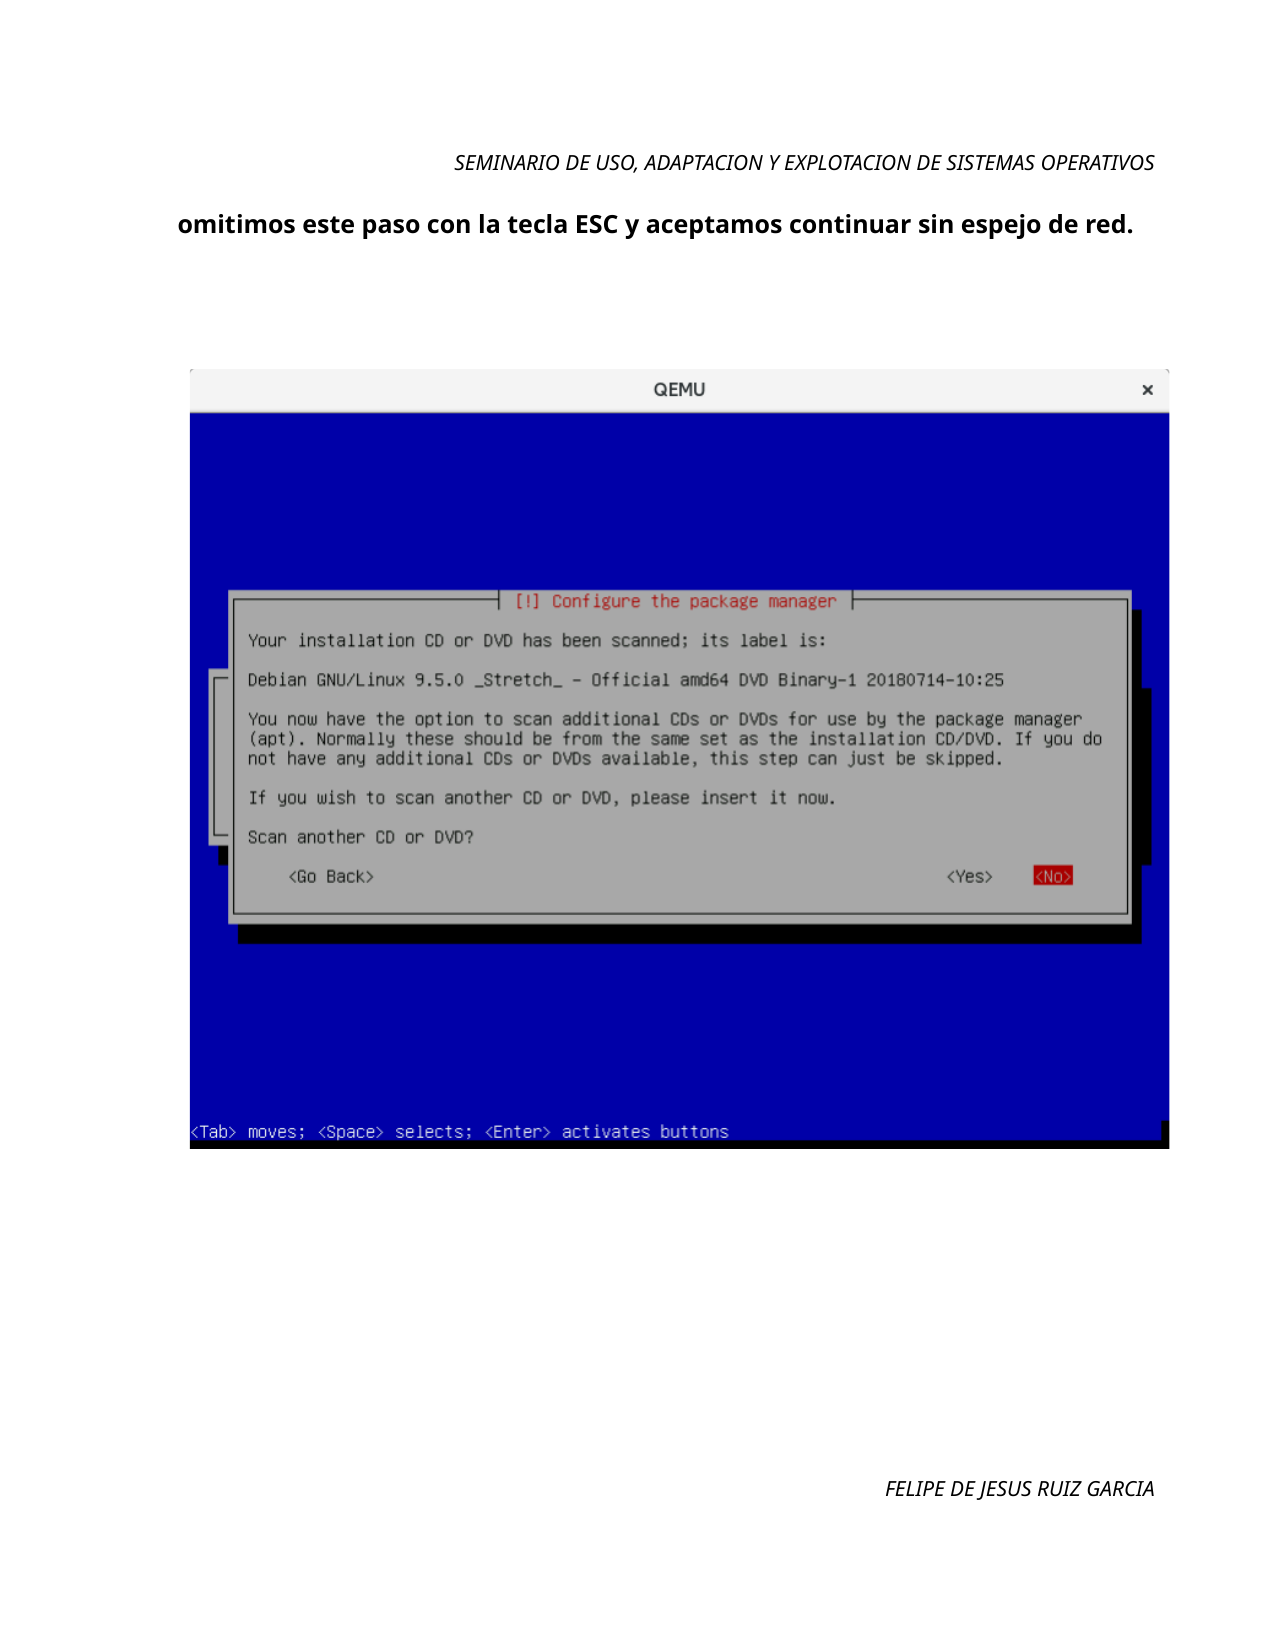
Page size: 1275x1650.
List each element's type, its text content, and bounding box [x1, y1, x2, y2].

text omitimos este paso con la tecla ESC y aceptamos continuar sin espejo de red. [177, 207, 1157, 241]
picture [189, 369, 1170, 1149]
